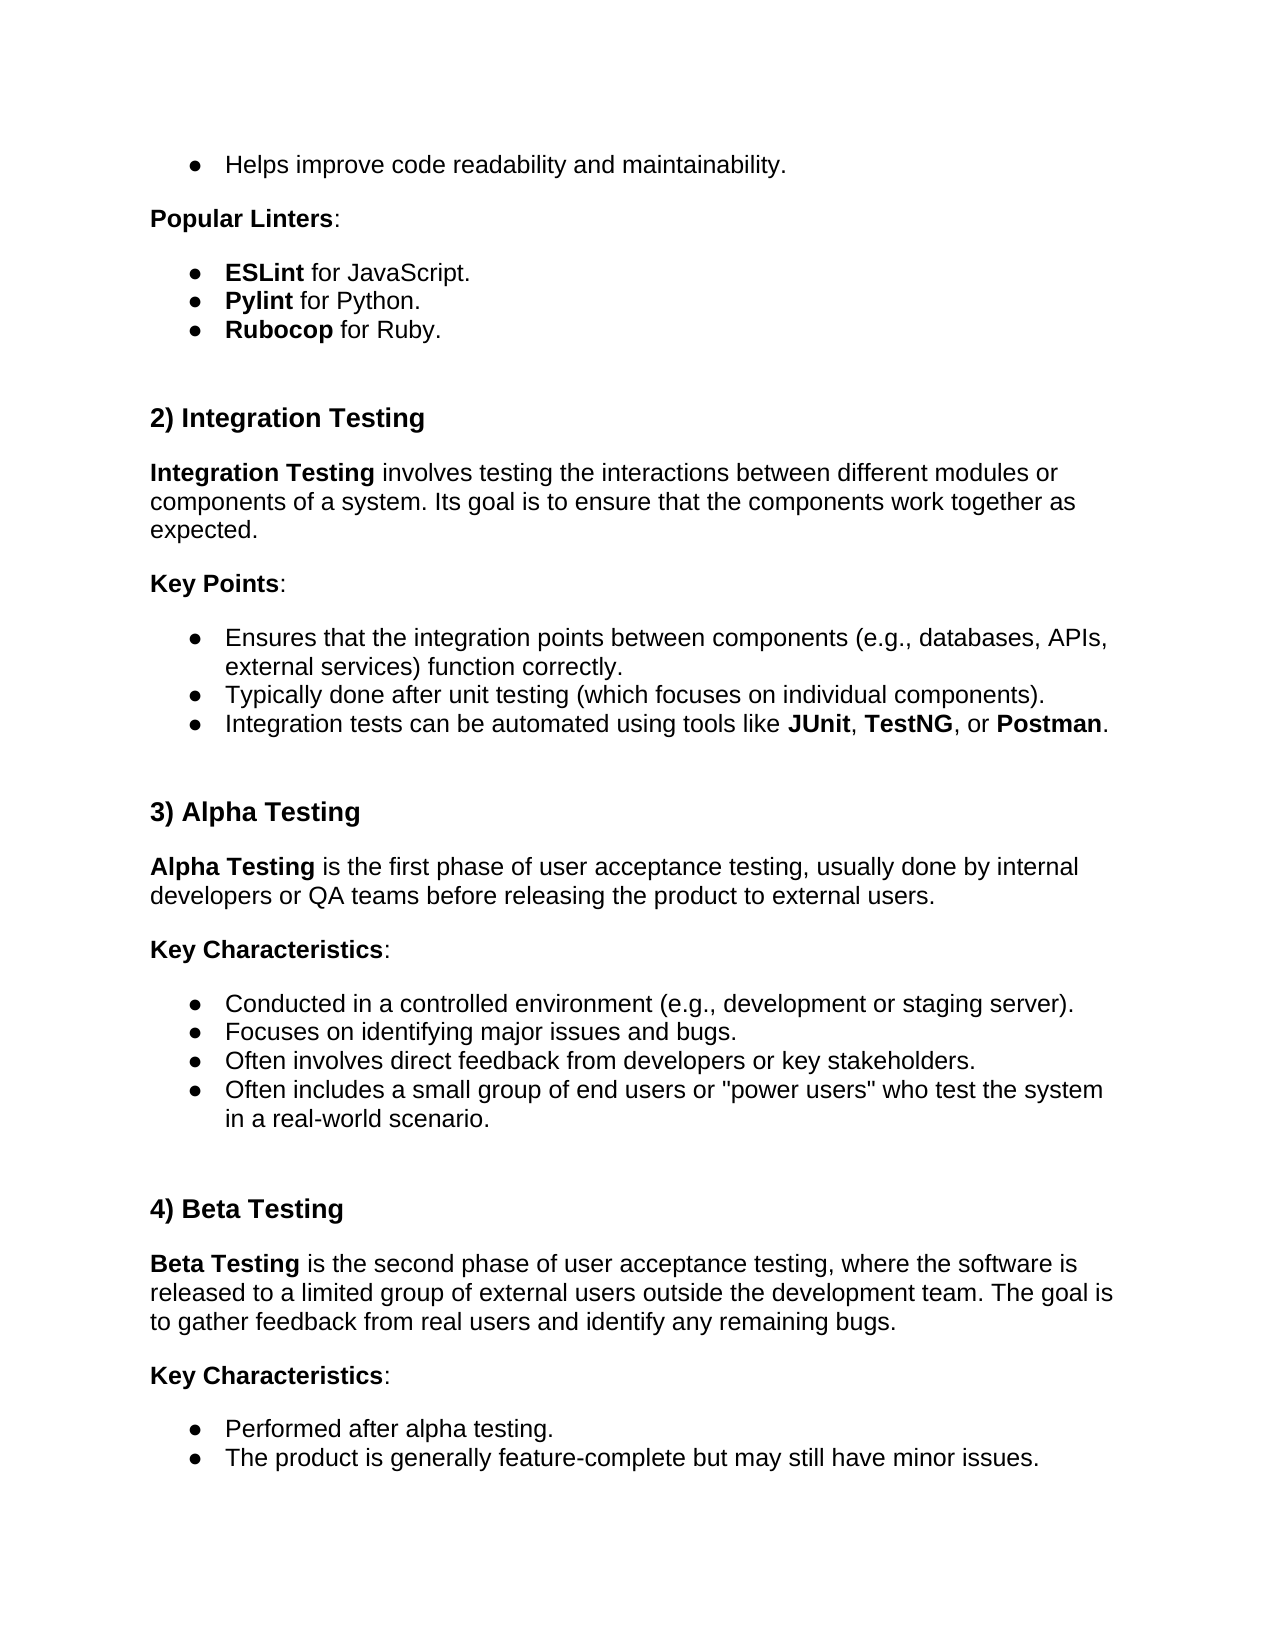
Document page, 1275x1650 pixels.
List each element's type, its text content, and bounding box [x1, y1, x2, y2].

list Often includes a small group of end users or "power users" who test the system in a real-world scenario. [187, 1075, 1125, 1132]
list Pylint for Python. [187, 286, 1125, 315]
list Rubocop for Ruby. [187, 315, 1125, 344]
text Popular Linters: [150, 204, 1125, 232]
text Integration Testing involves testing the interactions between different modules or components of a system. Its goal is to ensure that the components work together as expected. [150, 458, 1125, 544]
list Often involves direct feedback from developers or key stakeholders. [187, 1046, 1125, 1075]
list Conducted in a controlled environment (e.g., development or staging server). [187, 988, 1125, 1017]
list Integration tests can be automated using tools like JUnit, TestNG, or Postman. [187, 709, 1125, 738]
list Ensures that the integration points between components (e.g., databases, APIs, external services) function correctly. [187, 623, 1125, 681]
subtitle 4) Beta Testing [150, 1193, 1125, 1224]
list ESLint for JavaScript. [187, 257, 1125, 286]
text Alpha Testing is the first phase of user acceptance testing, usually done by internal developers or QA teams before releasing the product to external users. [150, 852, 1125, 910]
list Helps improve code readability and maintainability. [187, 150, 1125, 179]
subtitle 3) Alpha Testing [150, 796, 1125, 827]
list Typically done after unit testing (which focuses on individual components). [187, 681, 1125, 709]
list Performed after alpha testing. [187, 1414, 1125, 1443]
subtitle 2) Integration Testing [150, 402, 1125, 433]
list The product is generally feature-complete but may still have minor issues. [187, 1443, 1125, 1472]
text Beta Testing is the second phase of user acceptance testing, where the software is released to a limited group of external users outside the development team. The goal is to gather feedback from real users and identify any remaining bugs. [150, 1249, 1125, 1336]
text Key Characteristics: [150, 935, 1125, 963]
list Focuses on identifying major issues and bugs. [187, 1017, 1125, 1046]
text Key Points: [150, 569, 1125, 598]
text Key Characteristics: [150, 1361, 1125, 1389]
